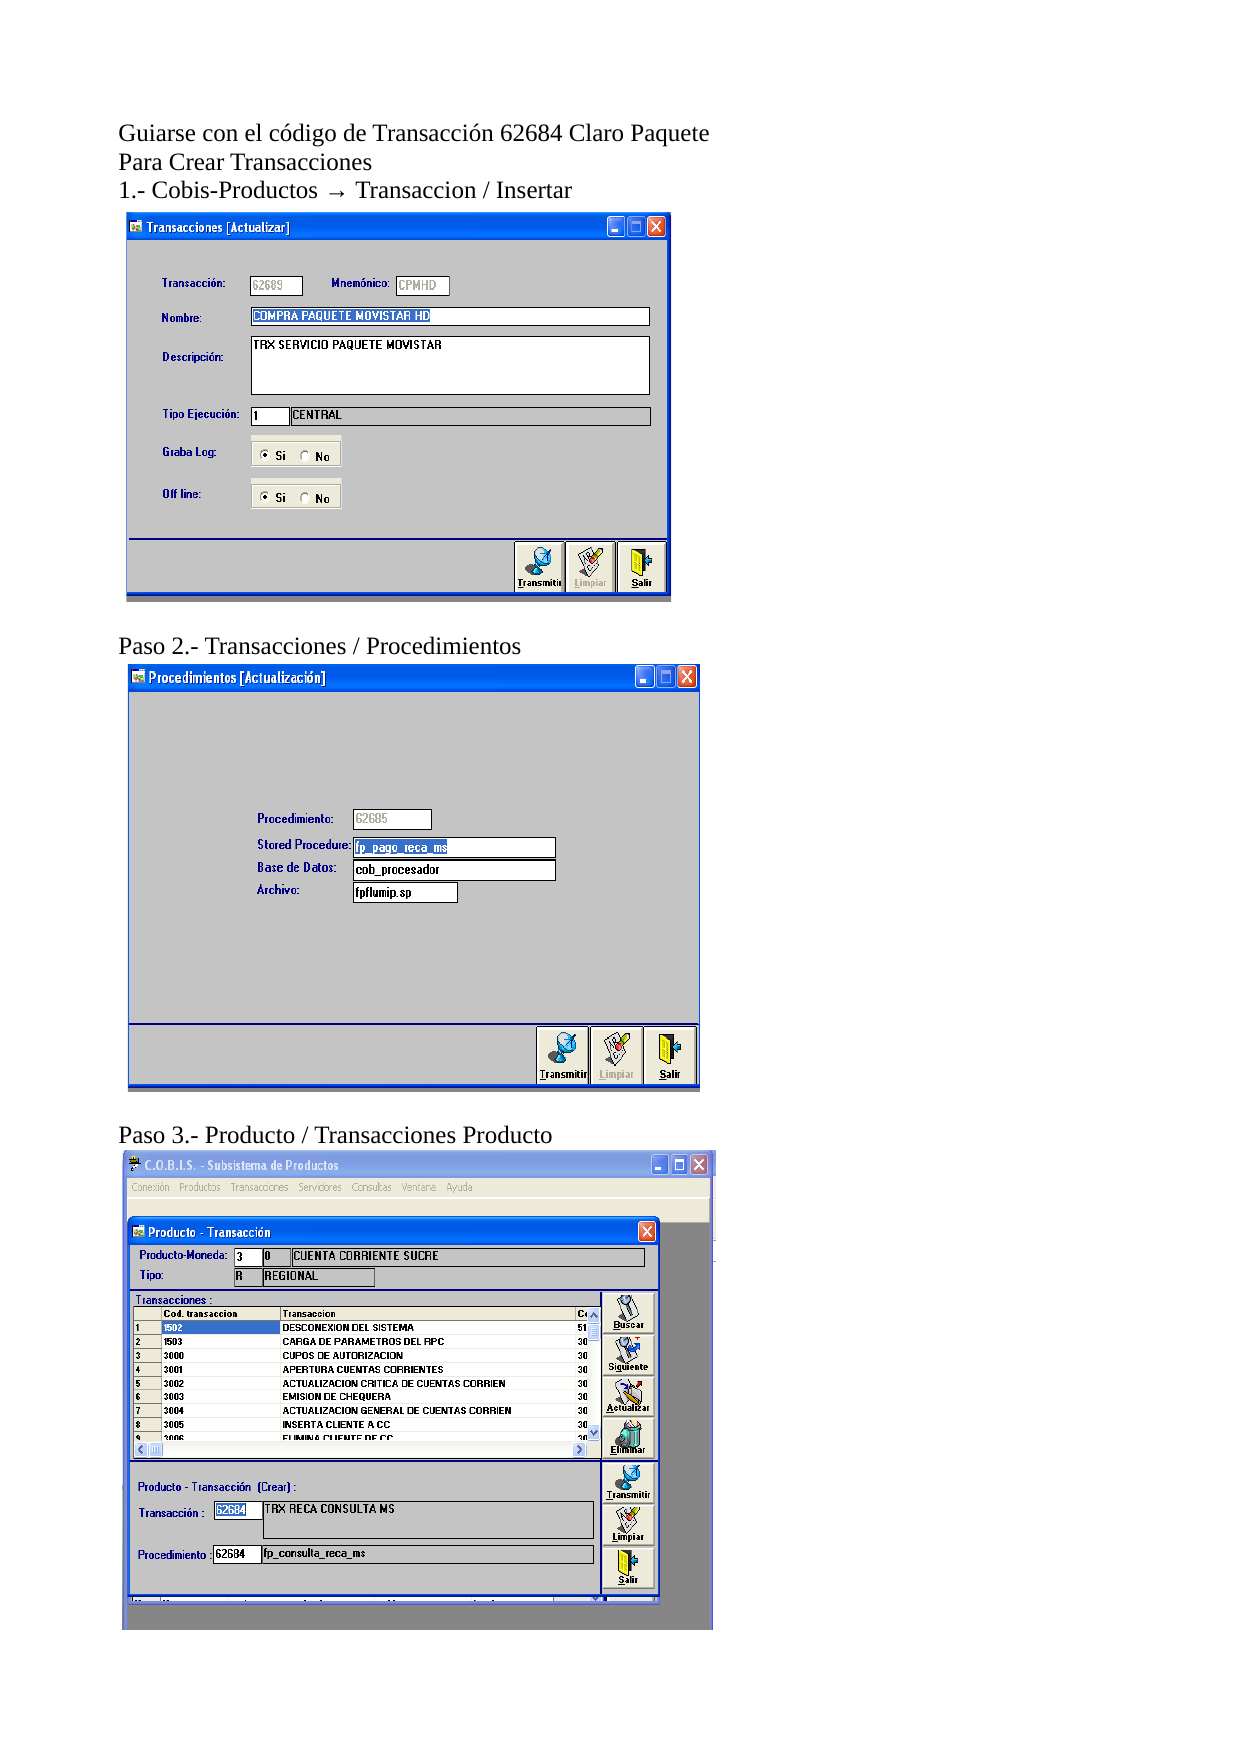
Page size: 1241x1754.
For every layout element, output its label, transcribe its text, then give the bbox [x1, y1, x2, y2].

picture [126, 212, 672, 602]
text Guiarse con el código de Transacción 62684 Claro Paquete [118, 118, 1122, 147]
text 1.- Cobis-Productos → Transaccion / Insertar [118, 176, 1122, 204]
text Paso 2.- Transacciones / Procedimientos [118, 631, 1122, 659]
text Para Crear Transacciones [118, 147, 1122, 176]
text Paso 3.- Producto / Transacciones Producto [118, 1120, 1122, 1149]
picture [127, 664, 700, 1092]
picture [122, 1150, 716, 1630]
